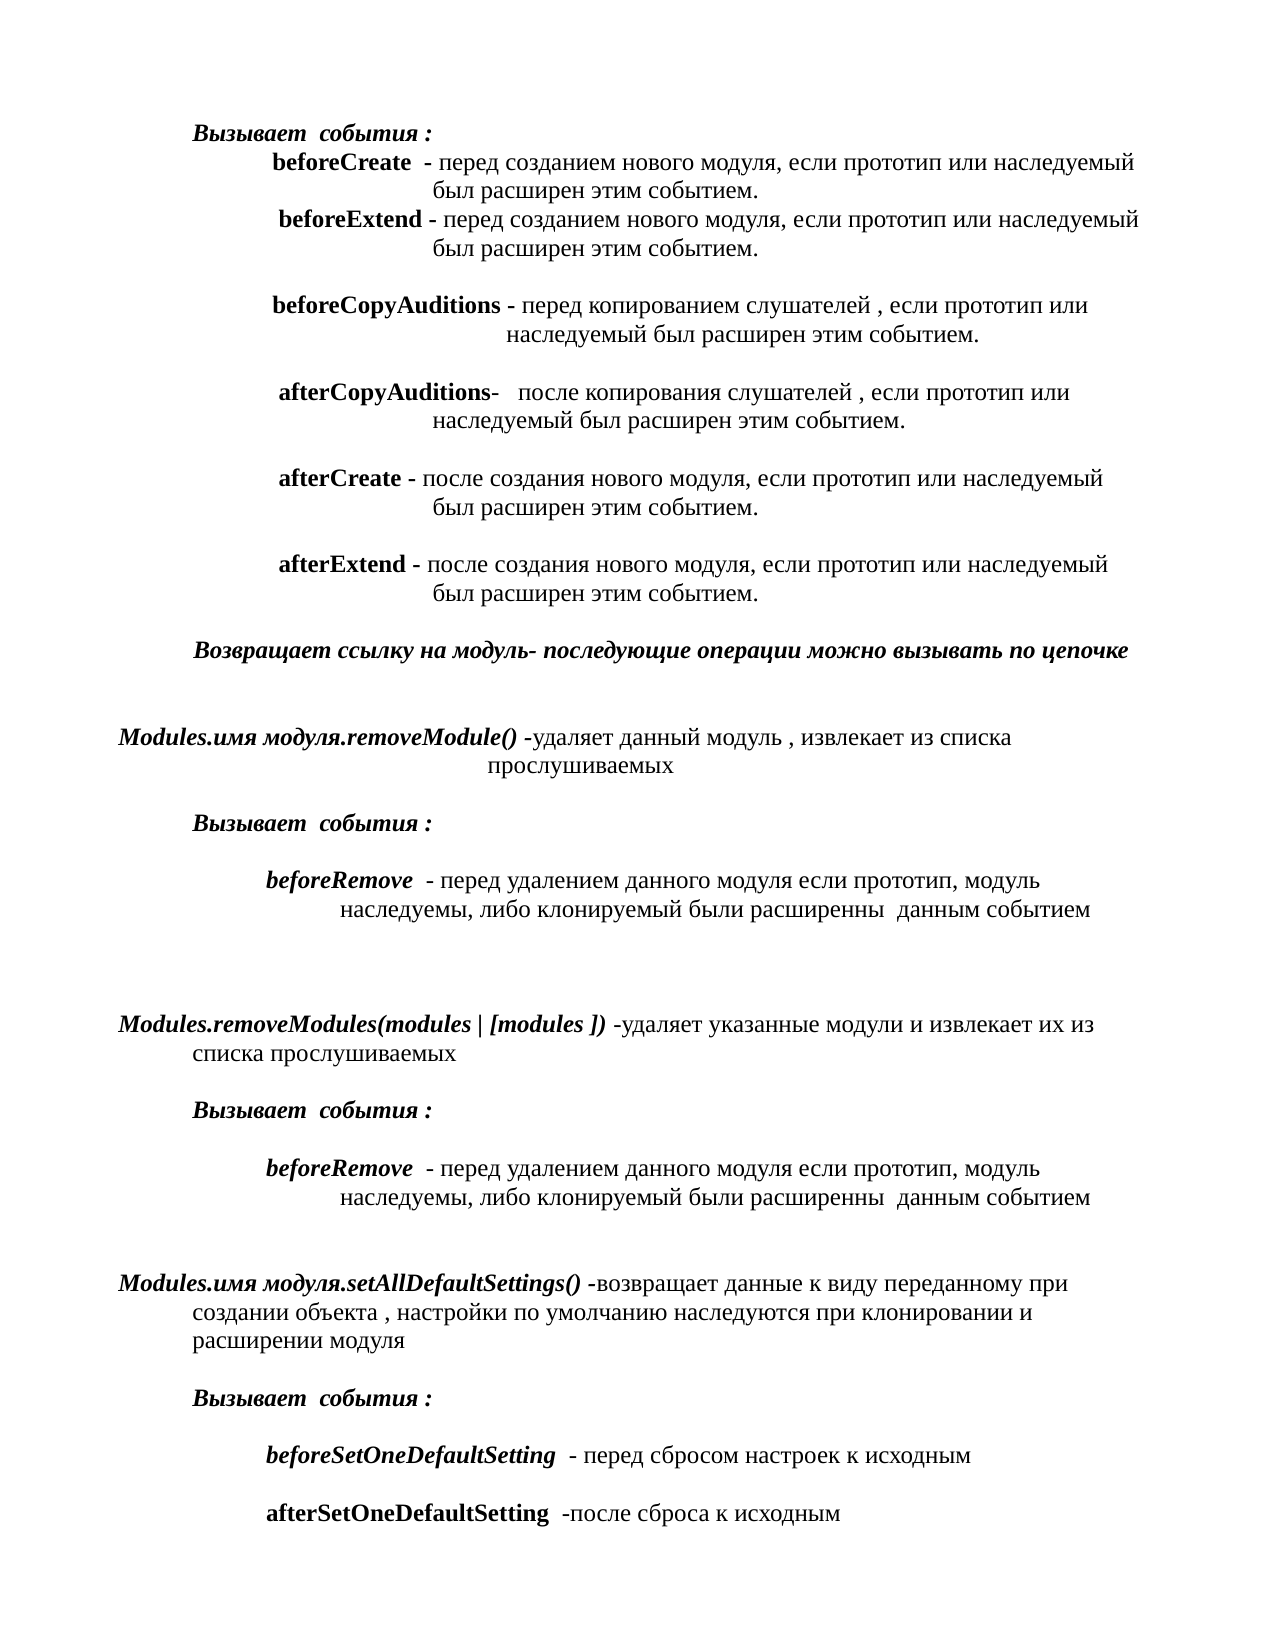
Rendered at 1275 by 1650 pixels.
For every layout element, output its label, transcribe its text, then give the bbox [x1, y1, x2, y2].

text afterExtend - после создания нового модуля, если прототип или наследуемый был расширен этим событием. [118, 549, 1157, 607]
text afterCreate - после создания нового модуля, если прототип или наследуемый был расширен этим событием. [118, 463, 1157, 521]
text Вызывает события : [118, 808, 1157, 866]
text beforeCopyAuditions - перед копированием слушателей , если прототип или наследуемый был расширен этим событием. [118, 291, 1157, 348]
text beforeSetOneDefaultSetting - перед сбросом настроек к исходным afterSetOneDefaultSetting -после сброса к исходным [118, 1441, 1157, 1527]
text Вызывает события : [118, 1096, 1157, 1153]
text beforeRemove - перед удалением данного модуля если прототип, модуль наследуемы, либо клонируемый были расширенны данным событием Modules.имя модуля.setAllDefaultSettings() -возвращает данные к виду переданному при создании объекта , настройки по умолчанию наследуются при клонировании и расширении модуля [118, 1153, 1157, 1354]
text Modules.removeModules(modules | [modules ]) -удаляет указанные модули и извлекает их из списка прослушиваемых [118, 1009, 1157, 1067]
text Вызывает события : [118, 1383, 1157, 1441]
text afterCopyAuditions- после копирования слушателей , если прототип или наследуемый был расширен этим событием. [118, 377, 1157, 434]
text beforeRemove - перед удалением данного модуля если прототип, модуль наследуемы, либо клонируемый были расширенны данным событием [118, 866, 1157, 923]
text Вызывает события : beforeCreate - перед созданием нового модуля, если прототип или наследуемый был расширен этим событием. beforeExtend - перед созданием нового модуля, если прототип или наследуемый был расширен этим событием. [118, 118, 1157, 262]
text Возвращает ссылку на модуль- последующие операции можно вызывать по цепочке Modules.имя модуля.removeModule() -удаляет данный модуль , извлекает из списка прослушиваемых [118, 636, 1157, 779]
